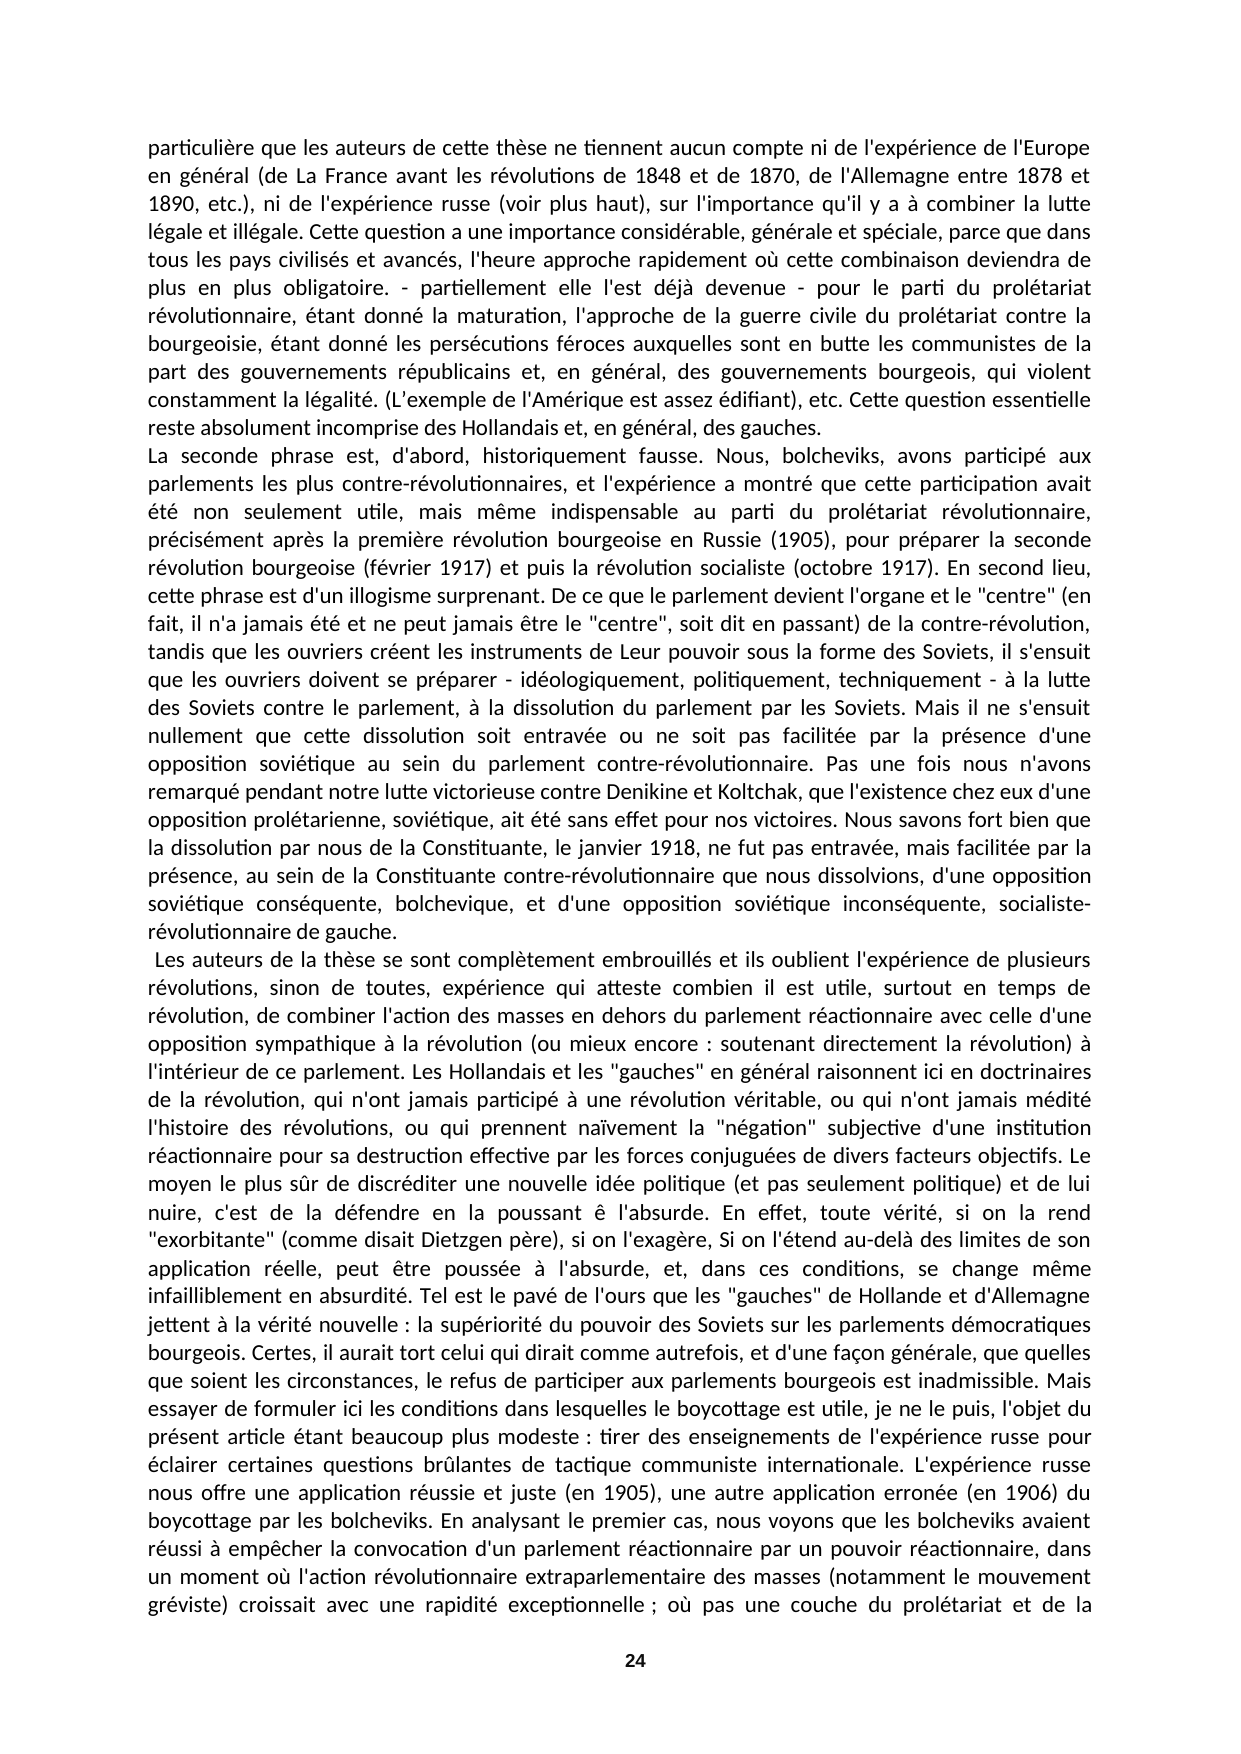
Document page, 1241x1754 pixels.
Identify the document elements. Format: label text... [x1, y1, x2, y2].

text La seconde phrase est, d'abord, historiquement fausse. Nous, bolcheviks, avons participé aux parlements les plus contre-révolutionnaires, et l'expérience a montré que cette participation avait été non seulement utile, mais même indispensable au parti du prolétariat révolutionnaire, précisément après la première révolution bourgeoise en Russie (1905), pour préparer la seconde révolution bourgeoise (février 1917) et puis la révolution socialiste (octobre 1917). En second lieu, cette phrase est d'un illogisme surprenant. De ce que le parlement devient l'organe et le "centre" (en fait, il n'a jamais été et ne peut jamais être le "centre", soit dit en passant) de la contre-révolution, tandis que les ouvriers créent les instruments de Leur pouvoir sous la forme des Soviets, il s'ensuit que les ouvriers doivent se préparer - idéologiquement, politiquement, techniquement - à la lutte des Soviets contre le parlement, à la dissolution du parlement par les Soviets. Mais il ne s'ensuit nullement que cette dissolution soit entravée ou ne soit pas facilitée par la présence d'une opposition soviétique au sein du parlement contre-révolutionnaire. Pas une fois nous n'avons remarqué pendant notre lutte victorieuse contre Denikine et Koltchak, que l'existence chez eux d'une opposition prolétarienne, soviétique, ait été sans effet pour nos victoires. Nous savons fort bien que la dissolution par nous de la Constituante, le janvier 1918, ne fut pas entravée, mais facilitée par la présence, au sein de la Constituante contre-révolutionnaire que nous dissolvions, d'une opposition soviétique conséquente, bolchevique, et d'une opposition soviétique inconséquente, socialiste-révolutionnaire de gauche. [148, 441, 1093, 945]
text Les auteurs de la thèse se sont complètement embrouillés et ils oublient l'expérience de plusieurs révolutions, sinon de toutes, expérience qui atteste combien il est utile, surtout en temps de révolution, de combiner l'action des masses en dehors du parlement réactionnaire avec celle d'une opposition sympathique à la révolution (ou mieux encore : soutenant directement la révolution) à l'intérieur de ce parlement. Les Hollandais et les "gauches" en général raisonnent ici en doctrinaires de la révolution, qui n'ont jamais participé à une révolution véritable, ou qui n'ont jamais médité l'histoire des révolutions, ou qui prennent naïvement la "négation" subjective d'une institution réactionnaire pour sa destruction effective par les forces conjuguées de divers facteurs objectifs. Le moyen le plus sûr de discréditer une nouvelle idée politique (et pas seulement politique) et de lui nuire, c'est de la défendre en la poussant ê l'absurde. En effet, toute vérité, si on la rend "exorbitante" (comme disait Dietzgen père), si on l'exagère, Si on l'étend au-delà des limites de son application réelle, peut être poussée à l'absurde, et, dans ces conditions, se change même infailliblement en absurdité. Tel est le pavé de l'ours que les "gauches" de Hollande et d'Allemagne jettent à la vérité nouvelle : la supériorité du pouvoir des Soviets sur les parlements démocratiques bourgeois. Certes, il aurait tort celui qui dirait comme autrefois, et d'une façon générale, que quelles que soient les circonstances, le refus de participer aux parlements bourgeois est inadmissible. Mais essayer de formuler ici les conditions dans lesquelles le boycottage est utile, je ne le puis, l'objet du présent article étant beaucoup plus modeste : tirer des enseignements de l'expérience russe pour éclairer certaines questions brûlantes de tactique communiste internationale. L'expérience russe nous offre une application réussie et juste (en 1905), une autre application erronée (en 1906) du boycottage par les bolcheviks. En analysant le premier cas, nous voyons que les bolcheviks avaient réussi à empêcher la convocation d'un parlement réactionnaire par un pouvoir réactionnaire, dans un moment où l'action révolutionnaire extraparlementaire des masses (notamment le mouvement gréviste) croissait avec une rapidité exceptionnelle ; où pas une couche du prolétariat et de la [148, 945, 1093, 1618]
text particulière que les auteurs de cette thèse ne tiennent aucun compte ni de l'expérience de l'Europe en général (de La France avant les révolutions de 1848 et de 1870, de l'Allemagne entre 1878 et 1890, etc.), ni de l'expérience russe (voir plus haut), sur l'importance qu'il y a à combiner la lutte légale et illégale. Cette question a une importance considérable, générale et spéciale, parce que dans tous les pays civilisés et avancés, l'heure approche rapidement où cette combinaison deviendra de plus en plus obligatoire. - partiellement elle l'est déjà devenue - pour le parti du prolétariat révolutionnaire, étant donné la maturation, l'approche de la guerre civile du prolétariat contre la bourgeoisie, étant donné les persécutions féroces auxquelles sont en butte les communistes de la part des gouvernements républicains et, en général, des gouvernements bourgeois, qui violent constamment la légalité. (L’exemple de l'Amérique est assez édifiant), etc. Cette question essentielle reste absolument incomprise des Hollandais et, en général, des gauches. [148, 133, 1093, 441]
